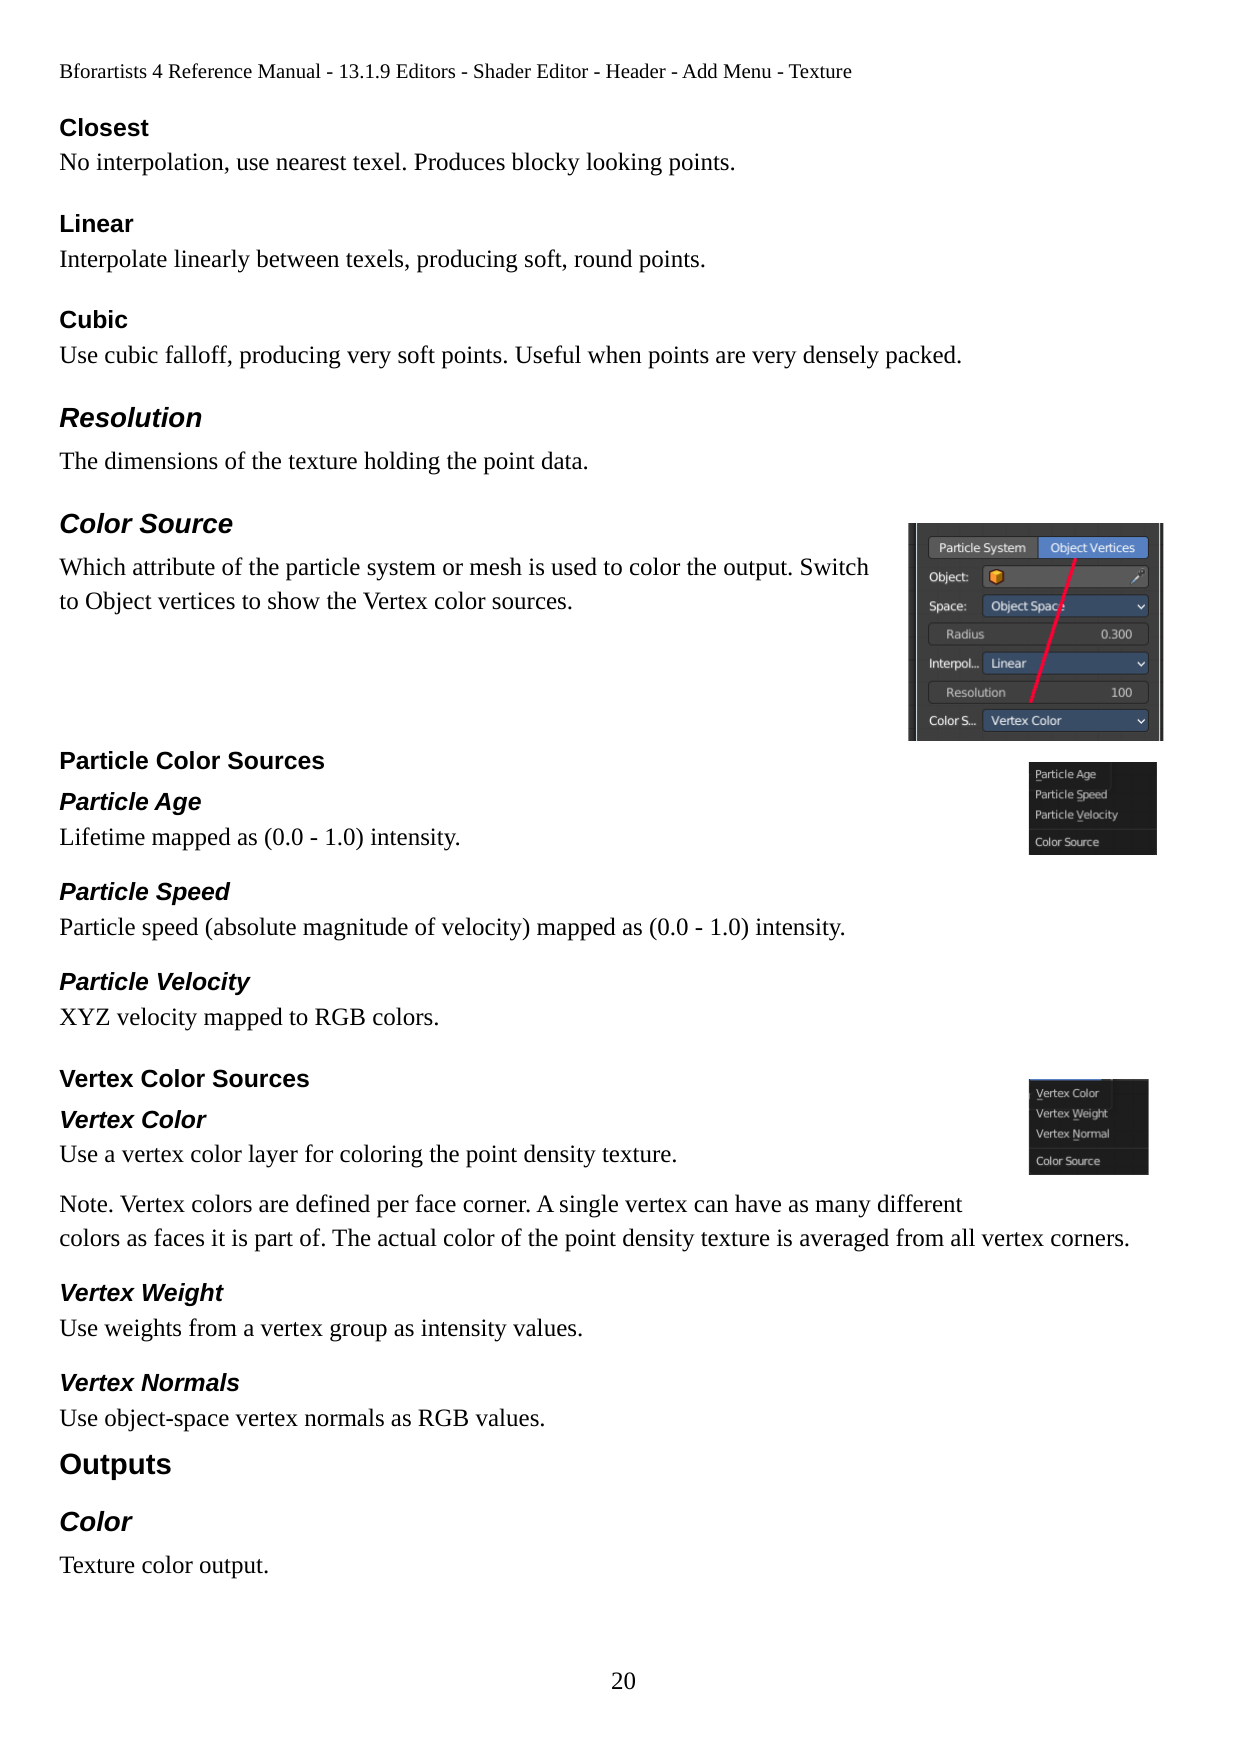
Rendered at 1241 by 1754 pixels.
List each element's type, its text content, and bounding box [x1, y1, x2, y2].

picture [908, 523, 1164, 741]
text Use object-space vertex normals as RGB values. [59, 1403, 1181, 1432]
subtitle Particle Color Sources [59, 746, 1181, 775]
text Use weights from a vertex group as intensity values. [59, 1313, 1181, 1342]
text The dimensions of the texture holding the point data. [59, 446, 1181, 475]
subtitle Outputs [59, 1447, 1181, 1480]
picture [1028, 762, 1157, 855]
subtitle [1149, 1105, 1181, 1133]
text No interpolation, use nearest texel. Produces blocky looking points. [59, 147, 1181, 176]
subtitle Vertex Color [59, 1105, 1028, 1133]
subtitle Resolution [59, 402, 1181, 433]
text Particle speed (absolute magnitude of velocity) mapped as (0.0 - 1.0) intensity. [59, 912, 1181, 941]
subtitle Vertex Normals [59, 1368, 1181, 1397]
text XYZ velocity mapped to RGB colors. [59, 1002, 1181, 1031]
text Note. Vertex colors are defined per face corner. A single vertex can have as many different colors as faces it is part of. The actual color of the point density texture is averaged from all vertex corners. [59, 1189, 1181, 1252]
subtitle Closest [59, 113, 1181, 141]
subtitle Cubic [59, 305, 1181, 334]
text Use a vertex color layer for coloring the point density texture. [59, 1139, 1028, 1168]
text Interpolate linearly between texels, producing soft, round points. [59, 244, 1181, 272]
picture [1028, 1079, 1149, 1175]
subtitle Color [59, 1505, 1181, 1537]
text Which attribute of the particle system or mesh is used to color the output. Switch to Object vertices to show the Vertex color sources. [59, 552, 908, 615]
subtitle Color Source [59, 508, 1181, 539]
subtitle Particle Velocity [59, 967, 1181, 996]
subtitle Vertex Color Sources [59, 1064, 1181, 1092]
subtitle Vertex Weight [59, 1278, 1181, 1307]
text Lifetime mapped as (0.0 - 1.0) intensity. [59, 822, 1028, 851]
subtitle Particle Speed [59, 877, 1181, 906]
text Texture color output. [59, 1550, 1181, 1578]
subtitle Particle Age [59, 787, 1028, 816]
subtitle Linear [59, 209, 1181, 237]
subtitle [1157, 787, 1181, 816]
text Use cubic falloff, producing very soft points. Useful when points are very densely packed. [59, 340, 1181, 369]
